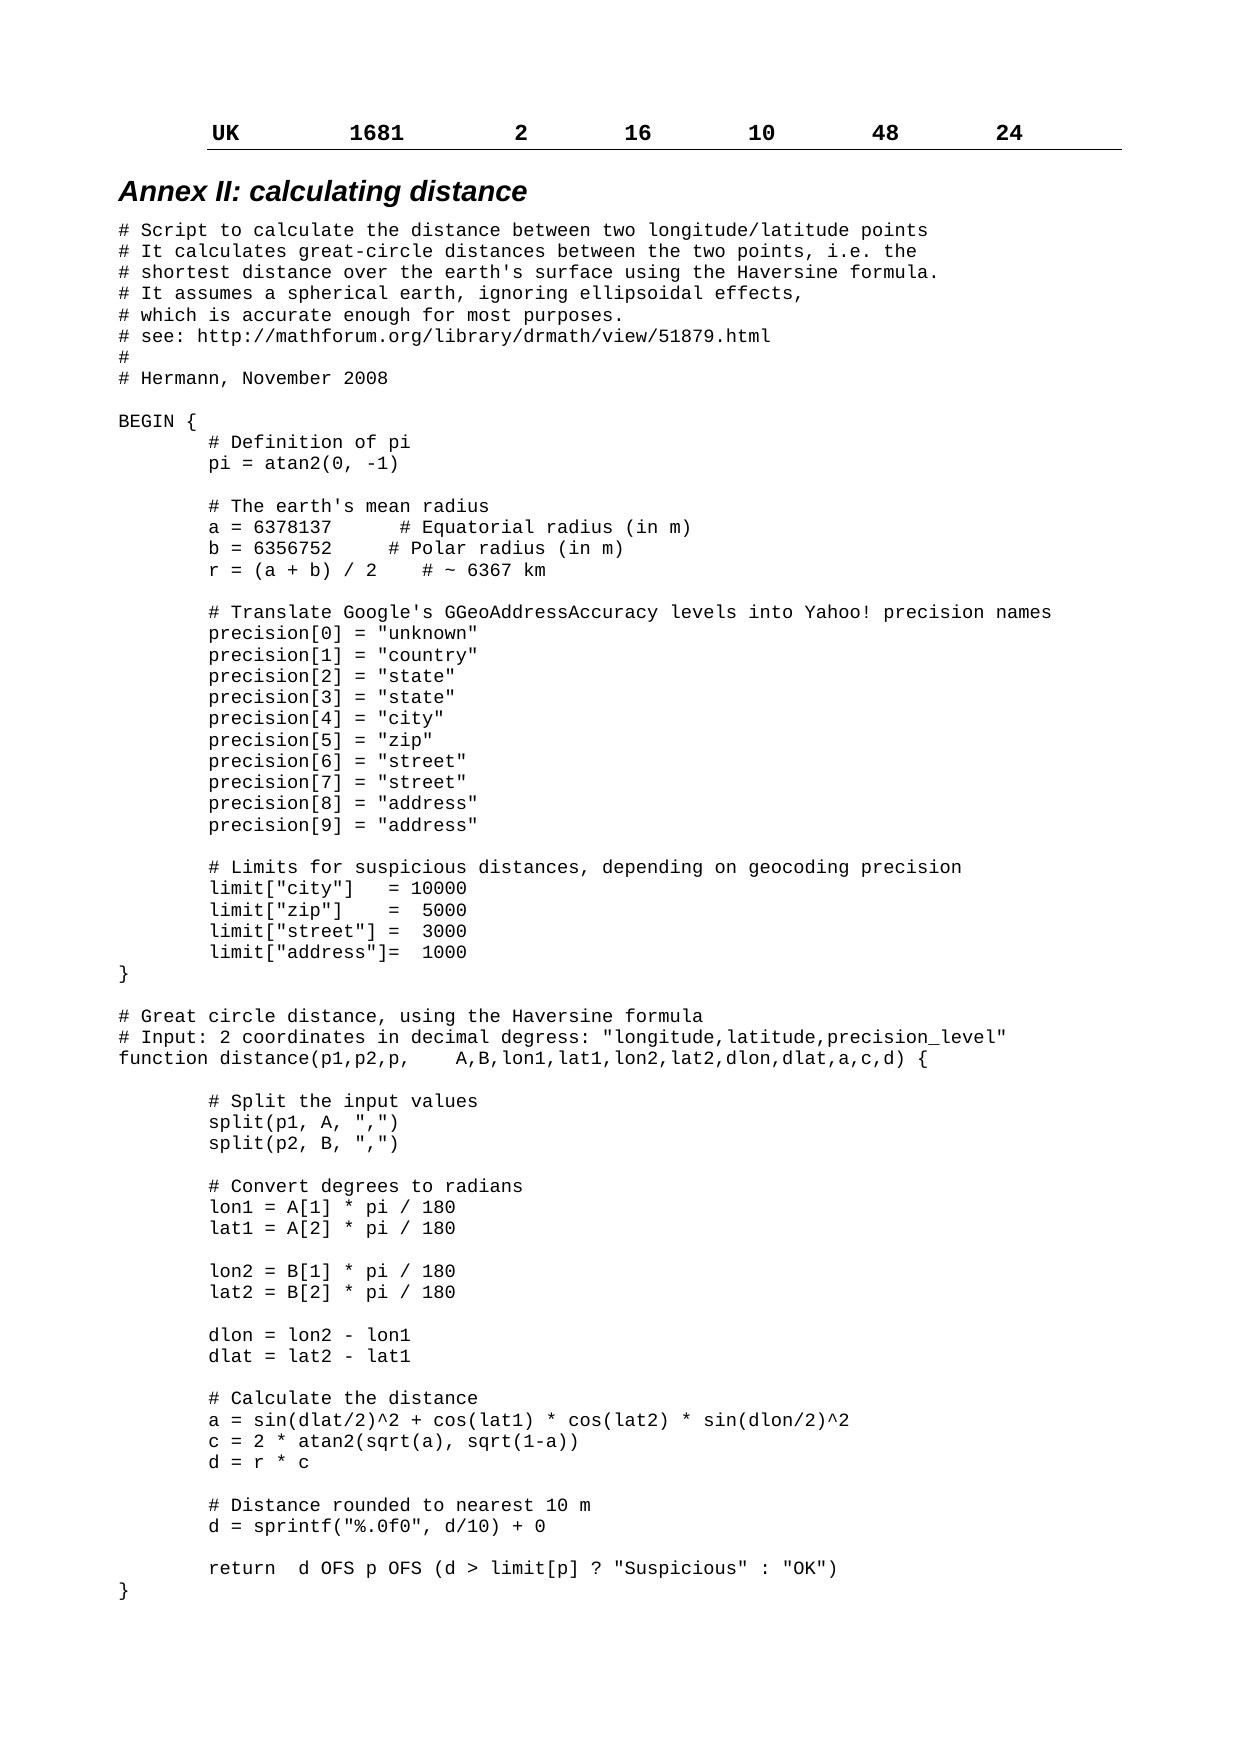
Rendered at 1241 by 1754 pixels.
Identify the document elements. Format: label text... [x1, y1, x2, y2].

text lat2 = B[2] * pi / 180 [118, 1283, 1122, 1304]
text c = 2 * atan2(sqrt(a), sqrt(1-a)) [118, 1432, 1122, 1453]
text r = (a + b) / 2 # ~ 6367 km [118, 560, 1122, 582]
text dlat = lat2 - lat1 [118, 1347, 1122, 1368]
text precision[1] = "country" [118, 645, 1122, 667]
text # Great circle distance, using the Haversine formula [118, 1007, 1122, 1028]
text d = sprintf("%.0f0", d/10) + 0 [118, 1517, 1122, 1538]
text a = sin(dlat/2)^2 + cos(lat1) * cos(lat2) * sin(dlon/2)^2 [118, 1410, 1122, 1432]
text # [118, 348, 1122, 369]
text split(p2, B, ",") [118, 1134, 1122, 1155]
text limit["street"] = 3000 [118, 922, 1122, 943]
text # Hermann, November 2008 [118, 369, 1122, 390]
text precision[7] = "street" [118, 773, 1122, 794]
text # Definition of pi [118, 433, 1122, 454]
text UK 1681 2 16 10 48 24 [207, 118, 1122, 149]
text a = 6378137 # Equatorial radius (in m) [118, 518, 1122, 539]
text d = r * c [118, 1453, 1122, 1474]
text # It calculates great-circle distances between the two points, i.e. the [118, 242, 1122, 263]
text b = 6356752 # Polar radius (in m) [118, 539, 1122, 560]
text precision[5] = "zip" [118, 730, 1122, 752]
text limit["address"]= 1000 [118, 943, 1122, 964]
text dlon = lon2 - lon1 [118, 1325, 1122, 1347]
text return d OFS p OFS (d > limit[p] ? "Suspicious" : "OK") [118, 1559, 1122, 1580]
text # which is accurate enough for most purposes. [118, 305, 1122, 327]
text precision[4] = "city" [118, 709, 1122, 730]
text BEGIN { [118, 412, 1122, 433]
text # Distance rounded to nearest 10 m [118, 1495, 1122, 1517]
text precision[3] = "state" [118, 688, 1122, 709]
text # Script to calculate the distance between two longitude/latitude points [118, 220, 1122, 242]
text # shortest distance over the earth's surface using the Haversine formula. [118, 263, 1122, 284]
text # Translate Google's GGeoAddressAccuracy levels into Yahoo! precision names [118, 603, 1122, 624]
text # Input: 2 coordinates in decimal degress: "longitude,latitude,precision_level" [118, 1028, 1122, 1049]
text pi = atan2(0, -1) [118, 454, 1122, 475]
text # Limits for suspicious distances, depending on geocoding precision [118, 858, 1122, 879]
text precision[8] = "address" [118, 794, 1122, 815]
text split(p1, A, ",") [118, 1113, 1122, 1134]
text } [118, 1580, 1122, 1602]
text function distance(p1,p2,p, A,B,lon1,lat1,lon2,lat2,dlon,dlat,a,c,d) { [118, 1049, 1122, 1070]
text precision[0] = "unknown" [118, 624, 1122, 645]
text lon2 = B[1] * pi / 180 [118, 1262, 1122, 1283]
text # see: http://mathforum.org/library/drmath/view/51879.html [118, 327, 1122, 348]
text # Convert degrees to radians [118, 1177, 1122, 1198]
text limit["zip"] = 5000 [118, 900, 1122, 922]
text lon1 = A[1] * pi / 180 [118, 1198, 1122, 1219]
text # Split the input values [118, 1092, 1122, 1113]
text precision[2] = "state" [118, 667, 1122, 688]
text # Calculate the distance [118, 1389, 1122, 1410]
text # It assumes a spherical earth, ignoring ellipsoidal effects, [118, 284, 1122, 305]
text precision[9] = "address" [118, 815, 1122, 837]
text # The earth's mean radius [118, 497, 1122, 518]
text } [118, 964, 1122, 985]
text lat1 = A[2] * pi / 180 [118, 1219, 1122, 1240]
subtitle Annex II: calculating distance [118, 174, 1122, 208]
text precision[6] = "street" [118, 752, 1122, 773]
text limit["city"] = 10000 [118, 879, 1122, 900]
